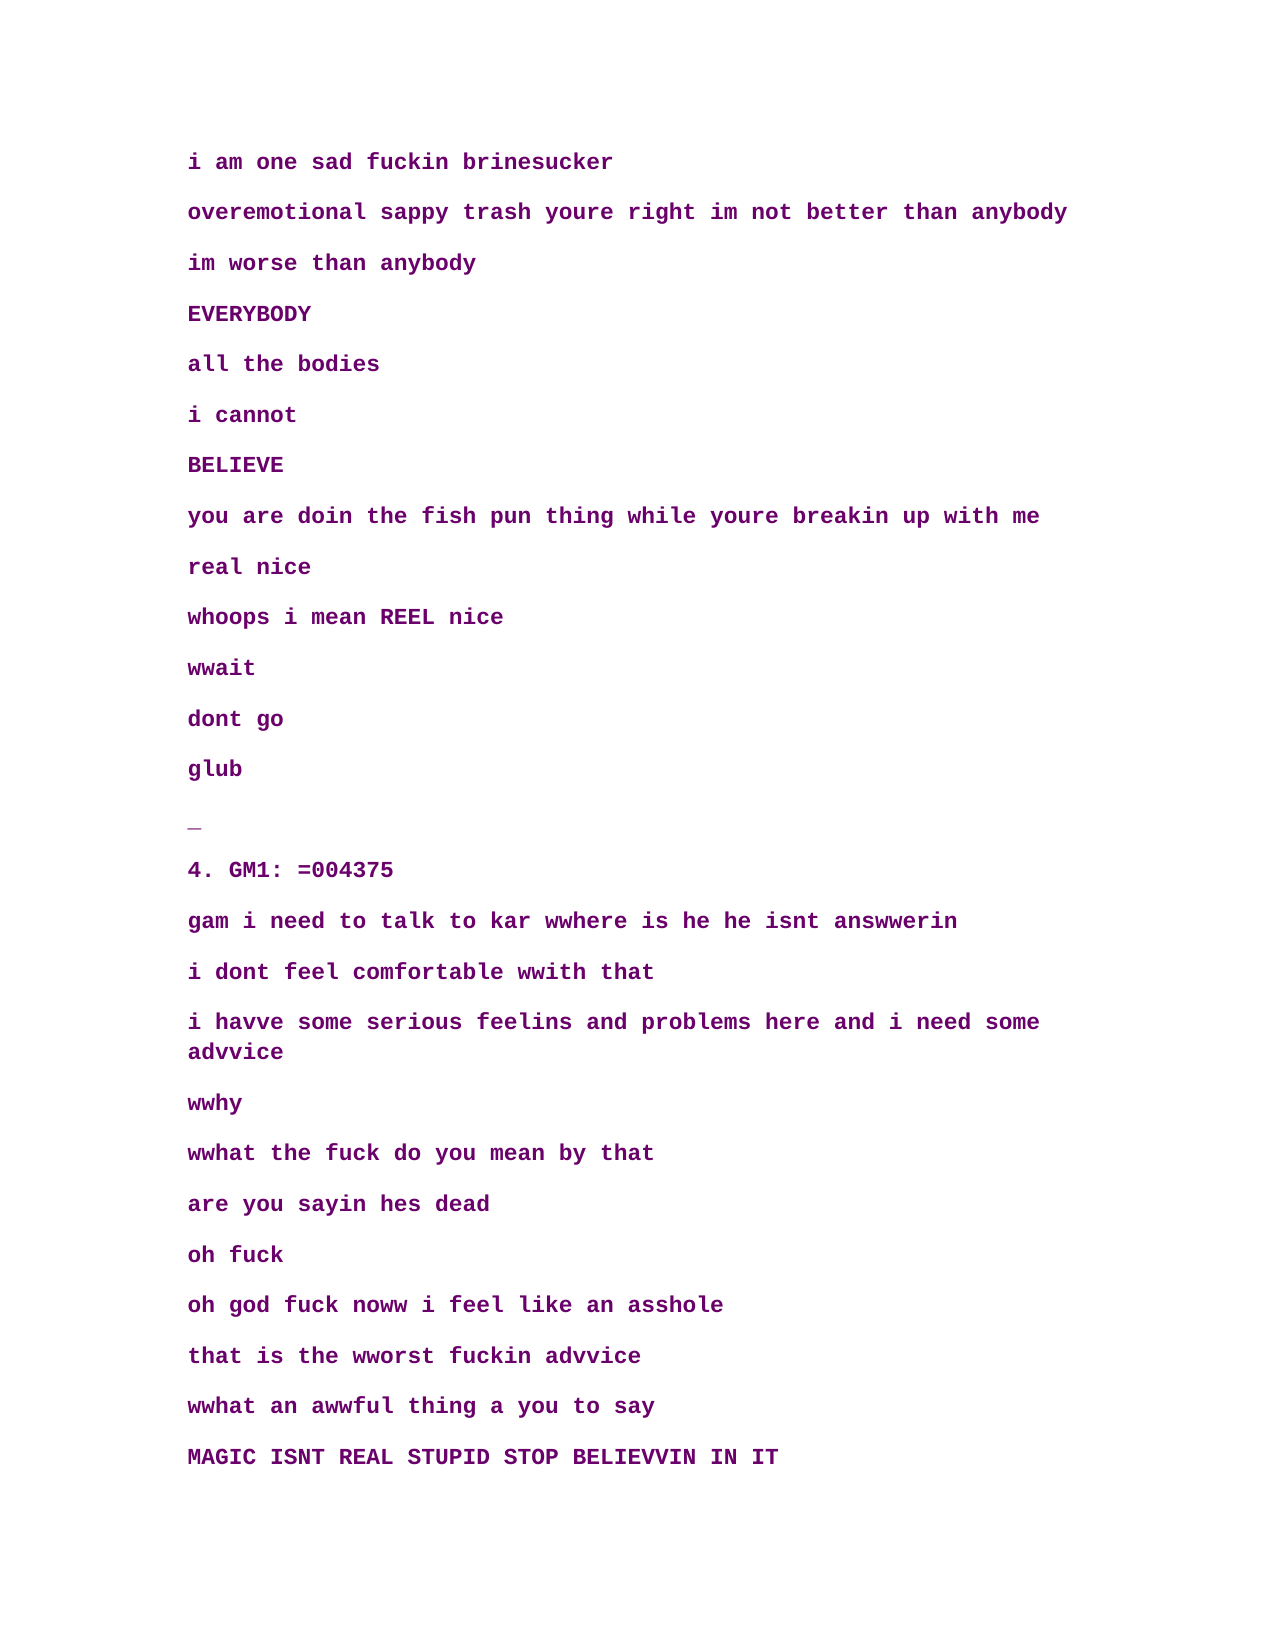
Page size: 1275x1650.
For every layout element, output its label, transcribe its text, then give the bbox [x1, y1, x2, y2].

text wwhat the fuck do you mean by that [187, 1142, 1087, 1168]
text BELIEVE [187, 454, 1087, 480]
text overemotional sappy trash youre right im not better than anybody [187, 201, 1087, 227]
text i cannot [187, 403, 1087, 429]
text wwait [187, 656, 1087, 682]
text i havve some serious feelins and problems here and i need some advvice [187, 1011, 1087, 1066]
text oh fuck [187, 1243, 1087, 1269]
text whoops i mean REEL nice [187, 606, 1087, 632]
text are you sayin hes dead [187, 1192, 1087, 1218]
text EVERYBODY [187, 302, 1087, 328]
text i dont feel comfortable wwith that [187, 960, 1087, 986]
text 4. GM1: =004375 [187, 859, 1087, 885]
text wwhy [187, 1091, 1087, 1117]
text that is the wworst fuckin advvice [187, 1344, 1087, 1370]
text MAGIC ISNT REAL STUPID STOP BELIEVVIN IN IT [187, 1445, 1087, 1471]
text wwhat an awwful thing a you to say [187, 1395, 1087, 1421]
text real nice [187, 555, 1087, 581]
text i am one sad fuckin brinesucker [187, 150, 1087, 176]
text im worse than anybody [187, 251, 1087, 277]
text oh god fuck noww i feel like an asshole [187, 1293, 1087, 1319]
text you are doin the fish pun thing while youre breakin up with me [187, 504, 1087, 530]
text glub [187, 757, 1087, 783]
text dont go [187, 707, 1087, 733]
text _ [187, 808, 1087, 834]
text gam i need to talk to kar wwhere is he he isnt answwerin [187, 909, 1087, 935]
text all the bodies [187, 352, 1087, 378]
